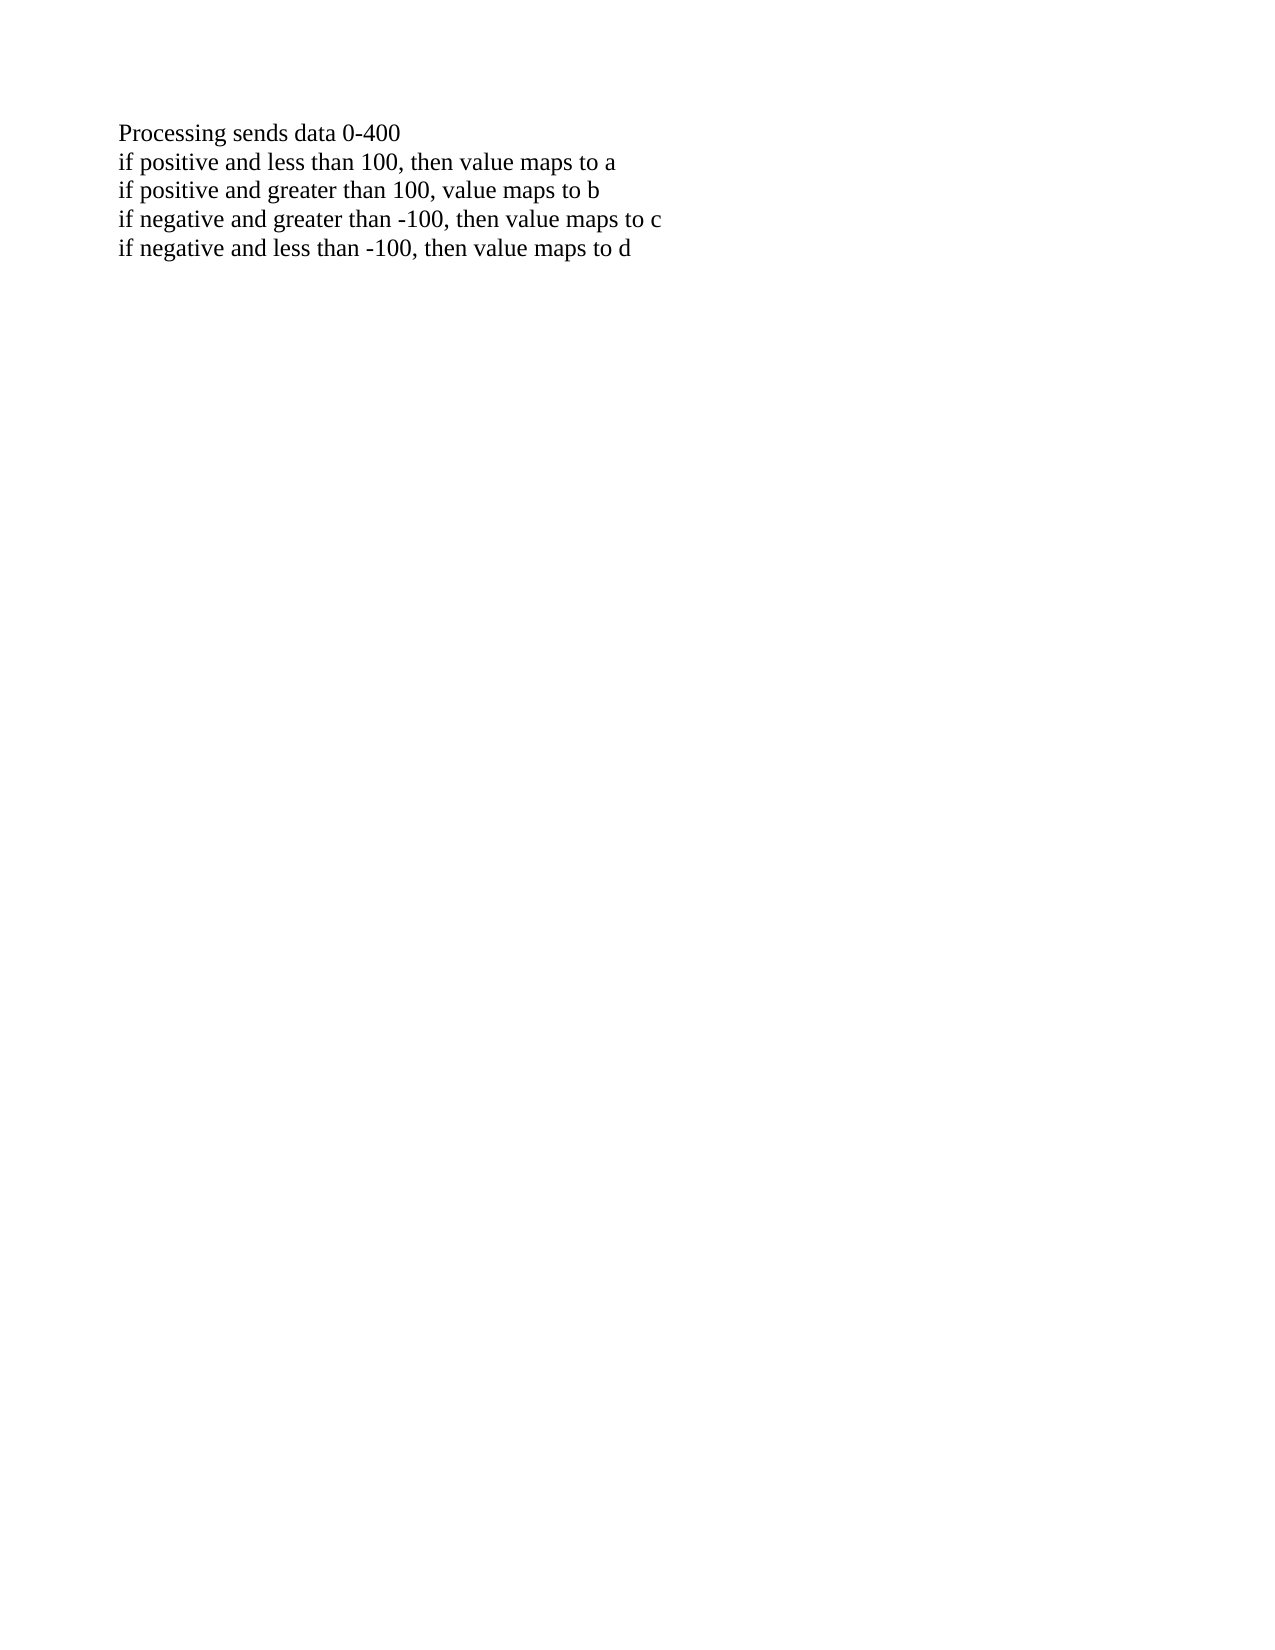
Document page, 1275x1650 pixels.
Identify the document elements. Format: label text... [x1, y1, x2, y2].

text if positive and less than 100, then value maps to a [118, 147, 1157, 176]
text if negative and greater than -100, then value maps to c [118, 204, 1157, 233]
text Processing sends data 0-400 [118, 118, 1157, 147]
text if negative and less than -100, then value maps to d [118, 233, 1157, 262]
text if positive and greater than 100, value maps to b [118, 176, 1157, 204]
